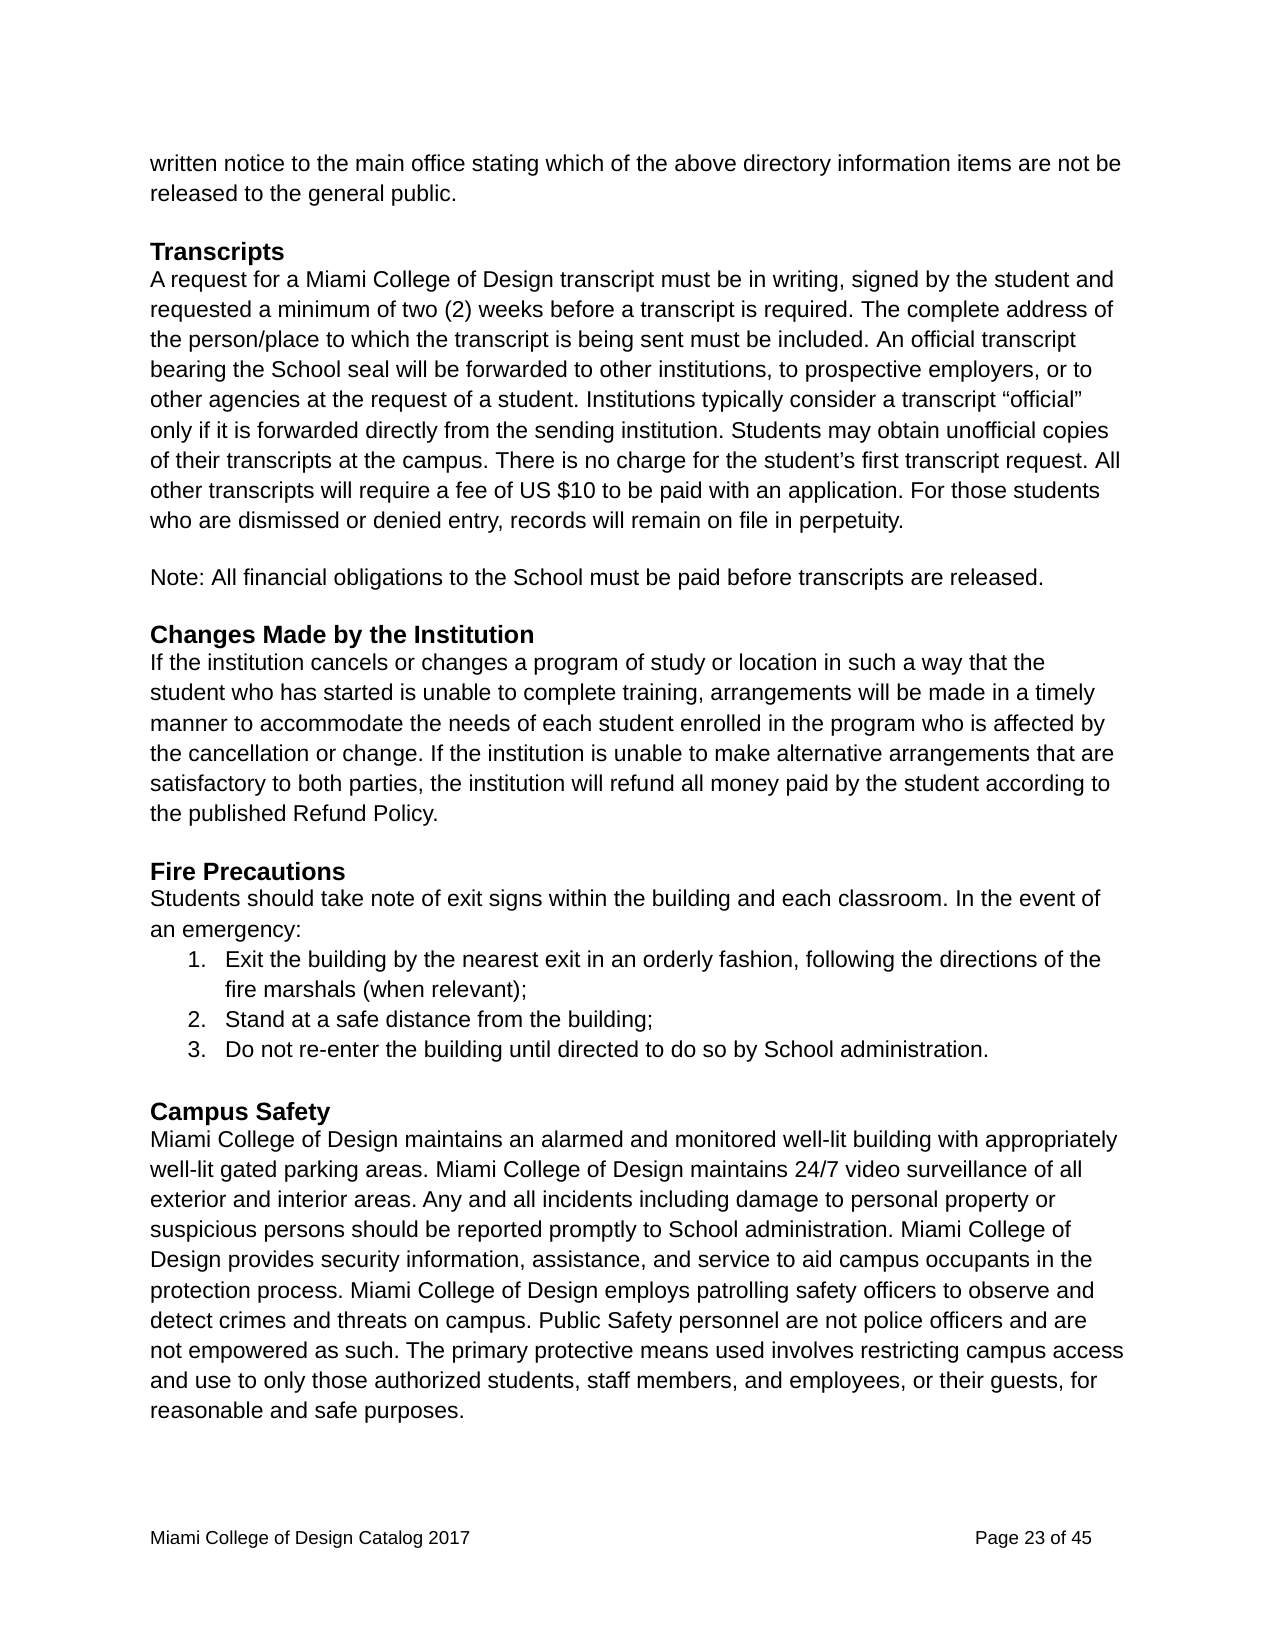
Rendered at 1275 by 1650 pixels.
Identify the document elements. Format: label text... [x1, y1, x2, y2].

text If the institution cancels or changes a program of study or location in such a way that the student who has started is unable to complete training, arrangements will be made in a timely manner to accommodate the needs of each student enrolled in the program who is affected by the cancellation or change. If the institution is unable to make alternative arrangements that are satisfactory to both parties, the institution will refund all money paid by the student according to the published Refund Policy. [150, 649, 1125, 826]
list Do not re-enter the building until directed to do so by School administration. [187, 1036, 1125, 1063]
subtitle Fire Precautions [150, 857, 1125, 885]
list Stand at a safe distance from the building; [187, 1006, 1125, 1033]
text Note: All financial obligations to the School must be paid before transcripts are released. [150, 564, 1125, 590]
subtitle Changes Made by the Institution [150, 620, 1125, 649]
text written notice to the main office stating which of the above directory information items are not be released to the general public. [150, 150, 1125, 207]
text A request for a Miami College of Design transcript must be in writing, signed by the student and requested a minimum of two (2) weeks before a transcript is required. The complete address of the person/place to which the transcript is being sent must be included. An official transcript bearing the School seal will be forwarded to other institutions, to prospective employers, or to other agencies at the request of a student. Institutions typically consider a transcript “official” only if it is forwarded directly from the sending institution. Students may obtain unofficial copies of their transcripts at the campus. There is no charge for the student’s first transcript request. All other transcripts will require a fee of US $10 to be paid with an application. For those students who are dismissed or denied entry, records will remain on file in perpetuity. [150, 266, 1125, 533]
subtitle Campus Safety [150, 1097, 1125, 1126]
text Students should take note of exit signs within the building and each classroom. In the event of an emergency: [150, 885, 1125, 942]
text Miami College of Design maintains an alarmed and monitored well-lit building with appropriately well-lit gated parking areas. Miami College of Design maintains 24/7 video surveillance of all exterior and interior areas. Any and all incidents including damage to personal property or suspicious persons should be reported promptly to School administration. Miami College of Design provides security information, assistance, and service to aid campus occupants in the protection process. Miami College of Design employs patrolling safety officers to observe and detect crimes and threats on campus. Public Safety personnel are not police officers and are not empowered as such. The primary protective means used involves restricting campus access and use to only those authorized students, staff members, and employees, or their guests, for reasonable and safe purposes. [150, 1126, 1125, 1424]
list Exit the building by the nearest exit in an orderly fashion, following the directions of the fire marshals (when relevant); [187, 946, 1125, 1002]
subtitle Transcripts [150, 237, 1125, 266]
